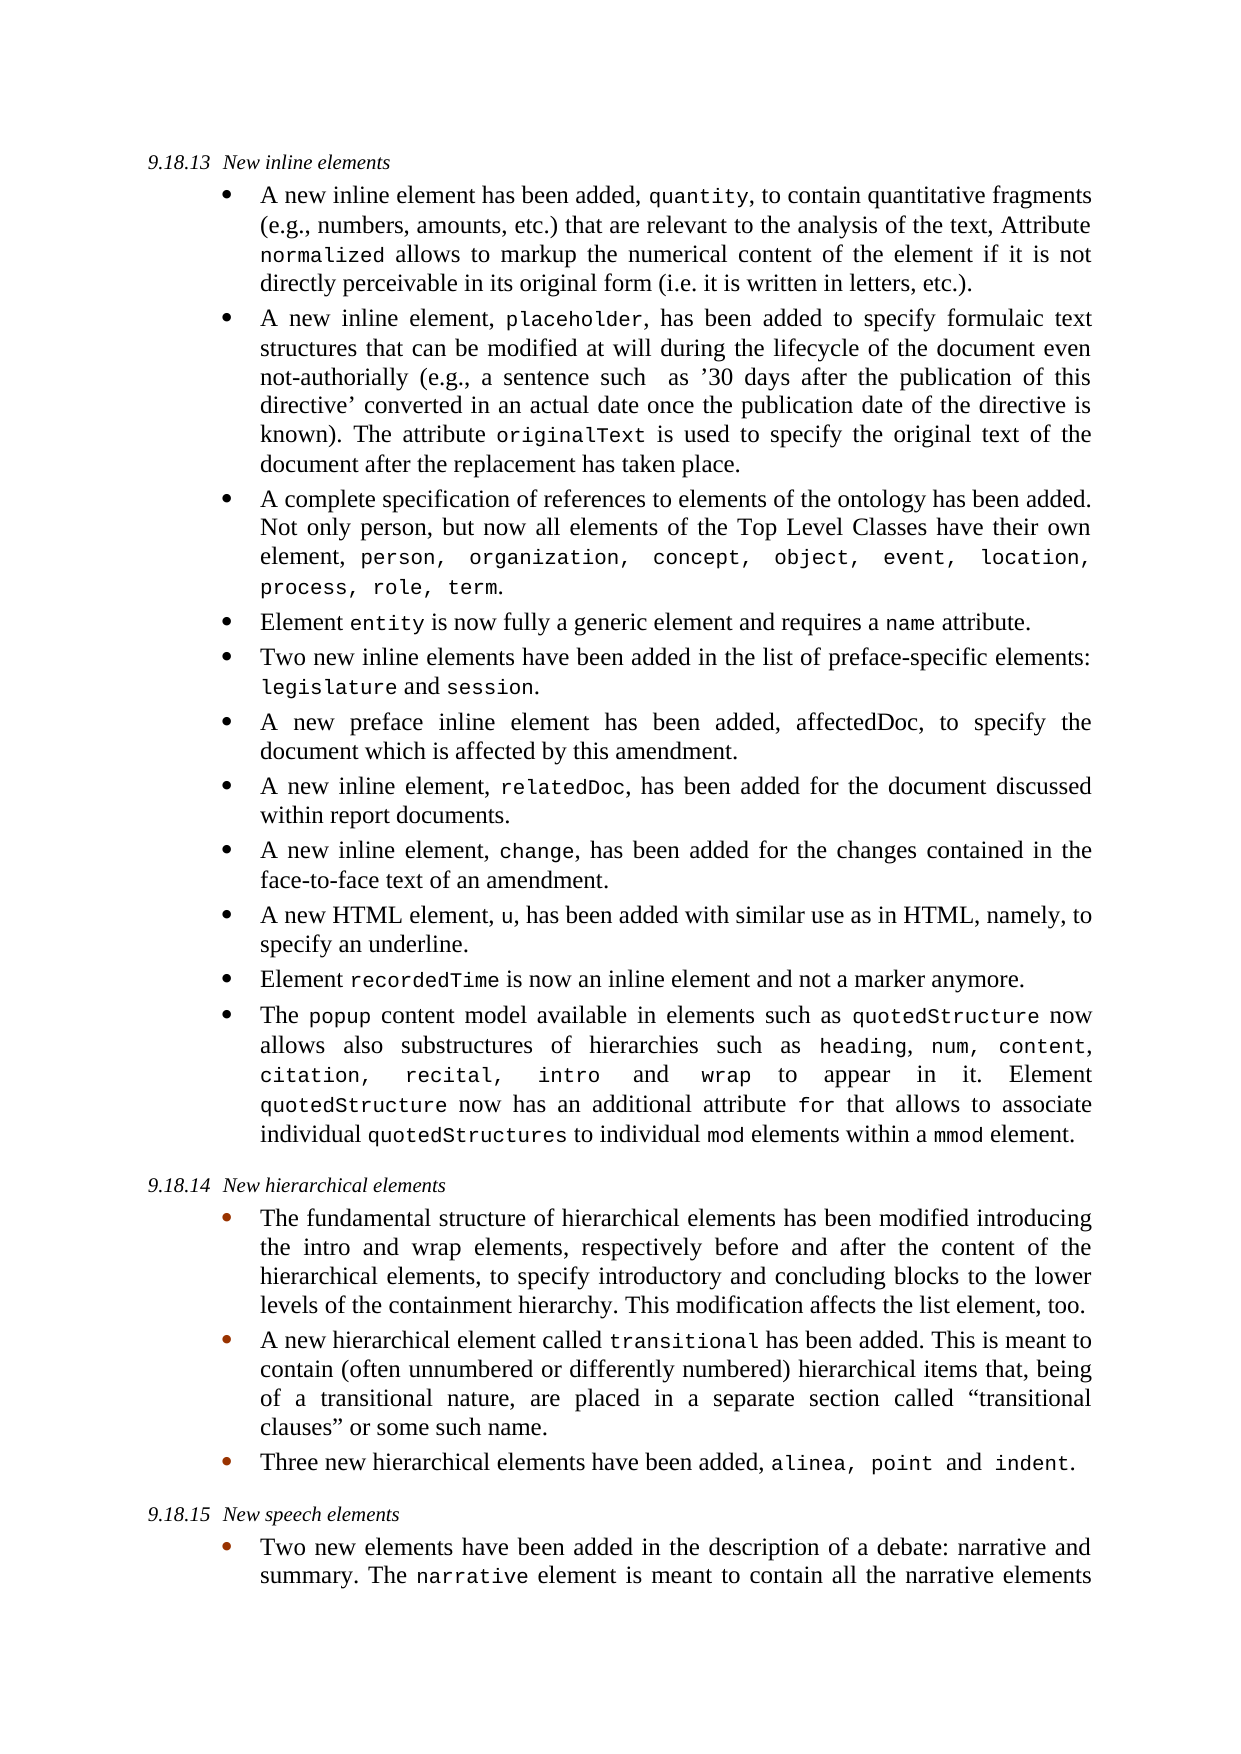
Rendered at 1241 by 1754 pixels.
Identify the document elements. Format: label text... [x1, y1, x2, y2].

subtitle New hierarchical elements [148, 1173, 1092, 1197]
list Two new elements have been added in the description of a debate: narrative and summary. The narrative element is meant to contain all the narrative elements [222, 1532, 1092, 1590]
list Element entity is now fully a generic element and requires a name attribute. [222, 607, 1092, 636]
list A new inline element, relatedDoc, has been added for the document discussed within report documents. [222, 771, 1092, 829]
list A new hierarchical element called transitional has been added. This is meant to contain (often unnumbered or differently numbered) hierarchical items that, being of a transitional nature, are placed in a separate section called “transitional clauses” or some such name. [222, 1325, 1092, 1441]
list A new preface inline element has been added, affectedDoc, to specify the document which is affected by this amendment. [222, 707, 1092, 764]
list A complete specification of references to elements of the ontology has been added. Not only person, but now all elements of the Top Level Classes have their own element, person, organization, concept, object, event, location, process, role, term. [222, 484, 1092, 600]
list A new inline element has been added, quantity, to contain quantitative fragments (e.g., numbers, amounts, etc.) that are relevant to the analysis of the text, Attribute normalized allows to markup the numerical content of the element if it is not directly perceivable in its original form (i.e. it is written in letters, etc.). [222, 180, 1092, 297]
subtitle New speech elements [148, 1501, 1092, 1526]
list A new inline element, placeholder, has been added to specify formulaic text structures that can be modified at will during the lifecycle of the document even not-authorially (e.g., a sentence such as ’30 days after the publication of this directive’ converted in an actual date once the publication date of the directive is known). The attribute originalText is used to specify the original text of the document after the replacement has taken place. [222, 303, 1092, 477]
list A new inline element, change, has been added for the changes contained in the face-to-face text of an amendment. [222, 835, 1092, 894]
list Element recordedTime is now an inline element and not a marker anymore. [222, 964, 1092, 994]
list The popup content model available in elements such as quotedStructure now allows also substructures of hierarchies such as heading, num, content, citation, recital, intro and wrap to appear in it. Element quotedStructure now has an additional attribute for that allows to associate individual quotedStructures to individual mod elements within a mmod element. [222, 1000, 1092, 1148]
list Three new hierarchical elements have been added, alinea, point and indent. [222, 1447, 1092, 1476]
list Two new inline elements have been added in the list of preface-specific elements: legislature and session. [222, 642, 1092, 701]
list A new HTML element, u, has been added with similar use as in HTML, namely, to specify an underline. [222, 900, 1092, 958]
subtitle New inline elements [148, 150, 1092, 174]
list The fundamental structure of hierarchical elements has been modified introducing the intro and wrap elements, respectively before and after the content of the hierarchical elements, to specify introductory and concluding blocks to the lower levels of the containment hierarchy. This modification affects the list element, too. [222, 1203, 1092, 1318]
